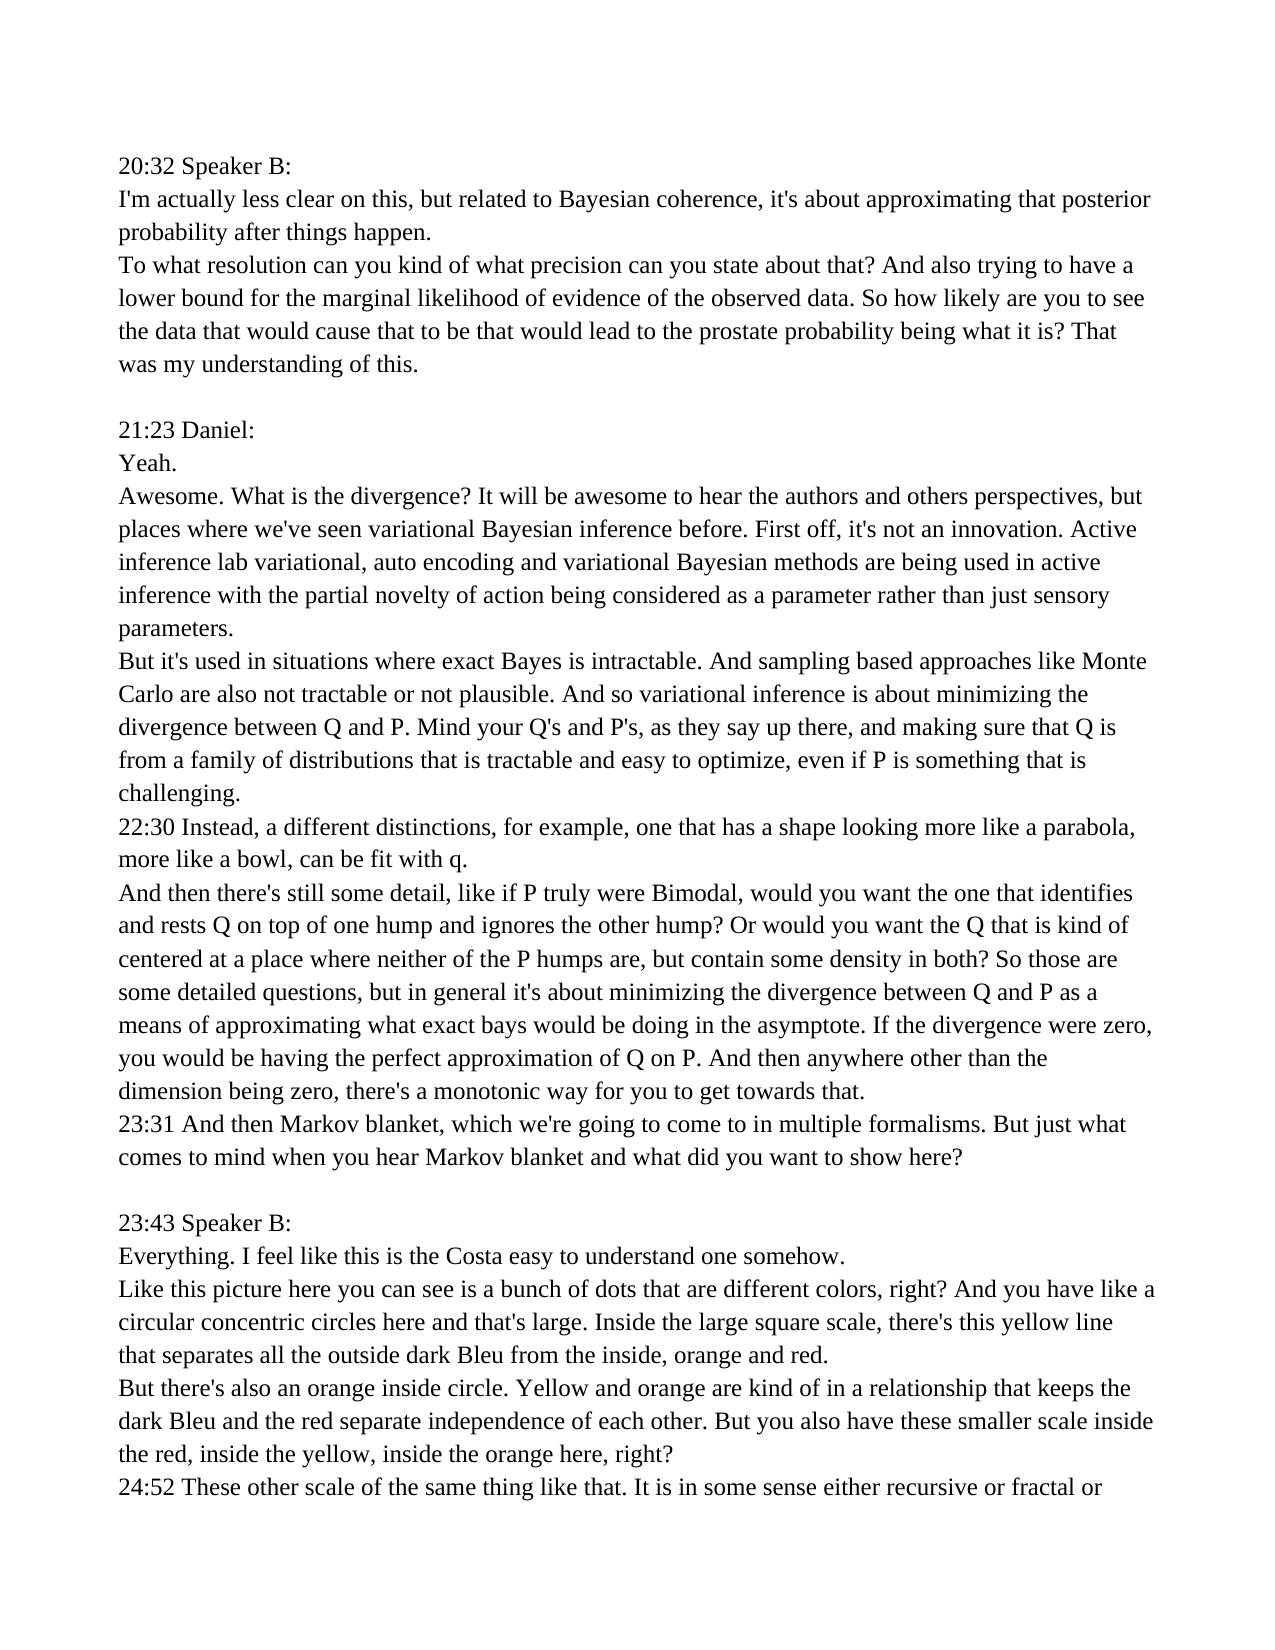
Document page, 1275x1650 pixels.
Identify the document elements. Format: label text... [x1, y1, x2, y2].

text 23:31 And then Markov blanket, which we're going to come to in multiple formalisms. But just what comes to mind when you hear Markov blanket and what did you want to show here? [118, 1109, 1157, 1171]
text Like this picture here you can see is a bunch of dots that are different colors, right? And you have like a circular concentric circles here and that's large. Inside the large square scale, there's this yellow line that separates all the outside dark Bleu from the inside, orange and red. [118, 1274, 1157, 1369]
text 20:32 Speaker B: [118, 151, 1157, 180]
text Everything. I feel like this is the Costa easy to understand one somehow. [118, 1241, 1157, 1269]
text 22:30 Instead, a different distinctions, for example, one that has a shape looking more like a parabola, more like a bowl, can be fit with q. [118, 812, 1157, 873]
text To what resolution can you kind of what precision can you state about that? And also trying to have a lower bound for the marginal likelihood of evidence of the observed data. So how likely are you to see the data that would cause that to be that would lead to the prostate probability being what it is? That was my understanding of this. [118, 250, 1157, 378]
text 21:23 Daniel: [118, 415, 1157, 444]
text Awesome. What is the divergence? It will be awesome to hear the authors and others perspectives, but places where we've seen variational Bayesian inference before. First off, it's not an innovation. Active inference lab variational, auto encoding and variational Bayesian methods are being used in active inference with the partial novelty of action being considered as a parameter rather than just sensory parameters. [118, 481, 1157, 642]
text Yeah. [118, 448, 1157, 477]
text 23:43 Speaker B: [118, 1208, 1157, 1237]
text I'm actually less clear on this, but related to Bayesian coherence, it's about approximating that posterior probability after things happen. [118, 184, 1157, 246]
text And then there's still some detail, like if P truly were Bimodal, would you want the one that identifies and rests Q on top of one hump and ignores the other hump? Or would you want the Q that is kind of centered at a place where neither of the P humps are, but contain some density in both? So those are some detailed questions, but in general it's about minimizing the divergence between Q and P as a means of approximating what exact bays would be doing in the asymptote. If the divergence were zero, you would be having the perfect approximation of Q on P. And then anywhere other than the dimension being zero, there's a monotonic way for you to get towards that. [118, 878, 1157, 1104]
text 24:52 These other scale of the same thing like that. It is in some sense either recursive or fractal or [118, 1472, 1157, 1501]
text But there's also an orange inside circle. Yellow and orange are kind of in a relationship that keeps the dark Bleu and the red separate independence of each other. But you also have these smaller scale inside the red, inside the yellow, inside the orange here, right? [118, 1373, 1157, 1468]
text But it's used in situations where exact Bayes is intractable. And sampling based approaches like Monte Carlo are also not tractable or not plausible. And so variational inference is about minimizing the divergence between Q and P. Mind your Q's and P's, as they say up there, and making sure that Q is from a family of distributions that is tractable and easy to optimize, even if P is something that is challenging. [118, 646, 1157, 807]
